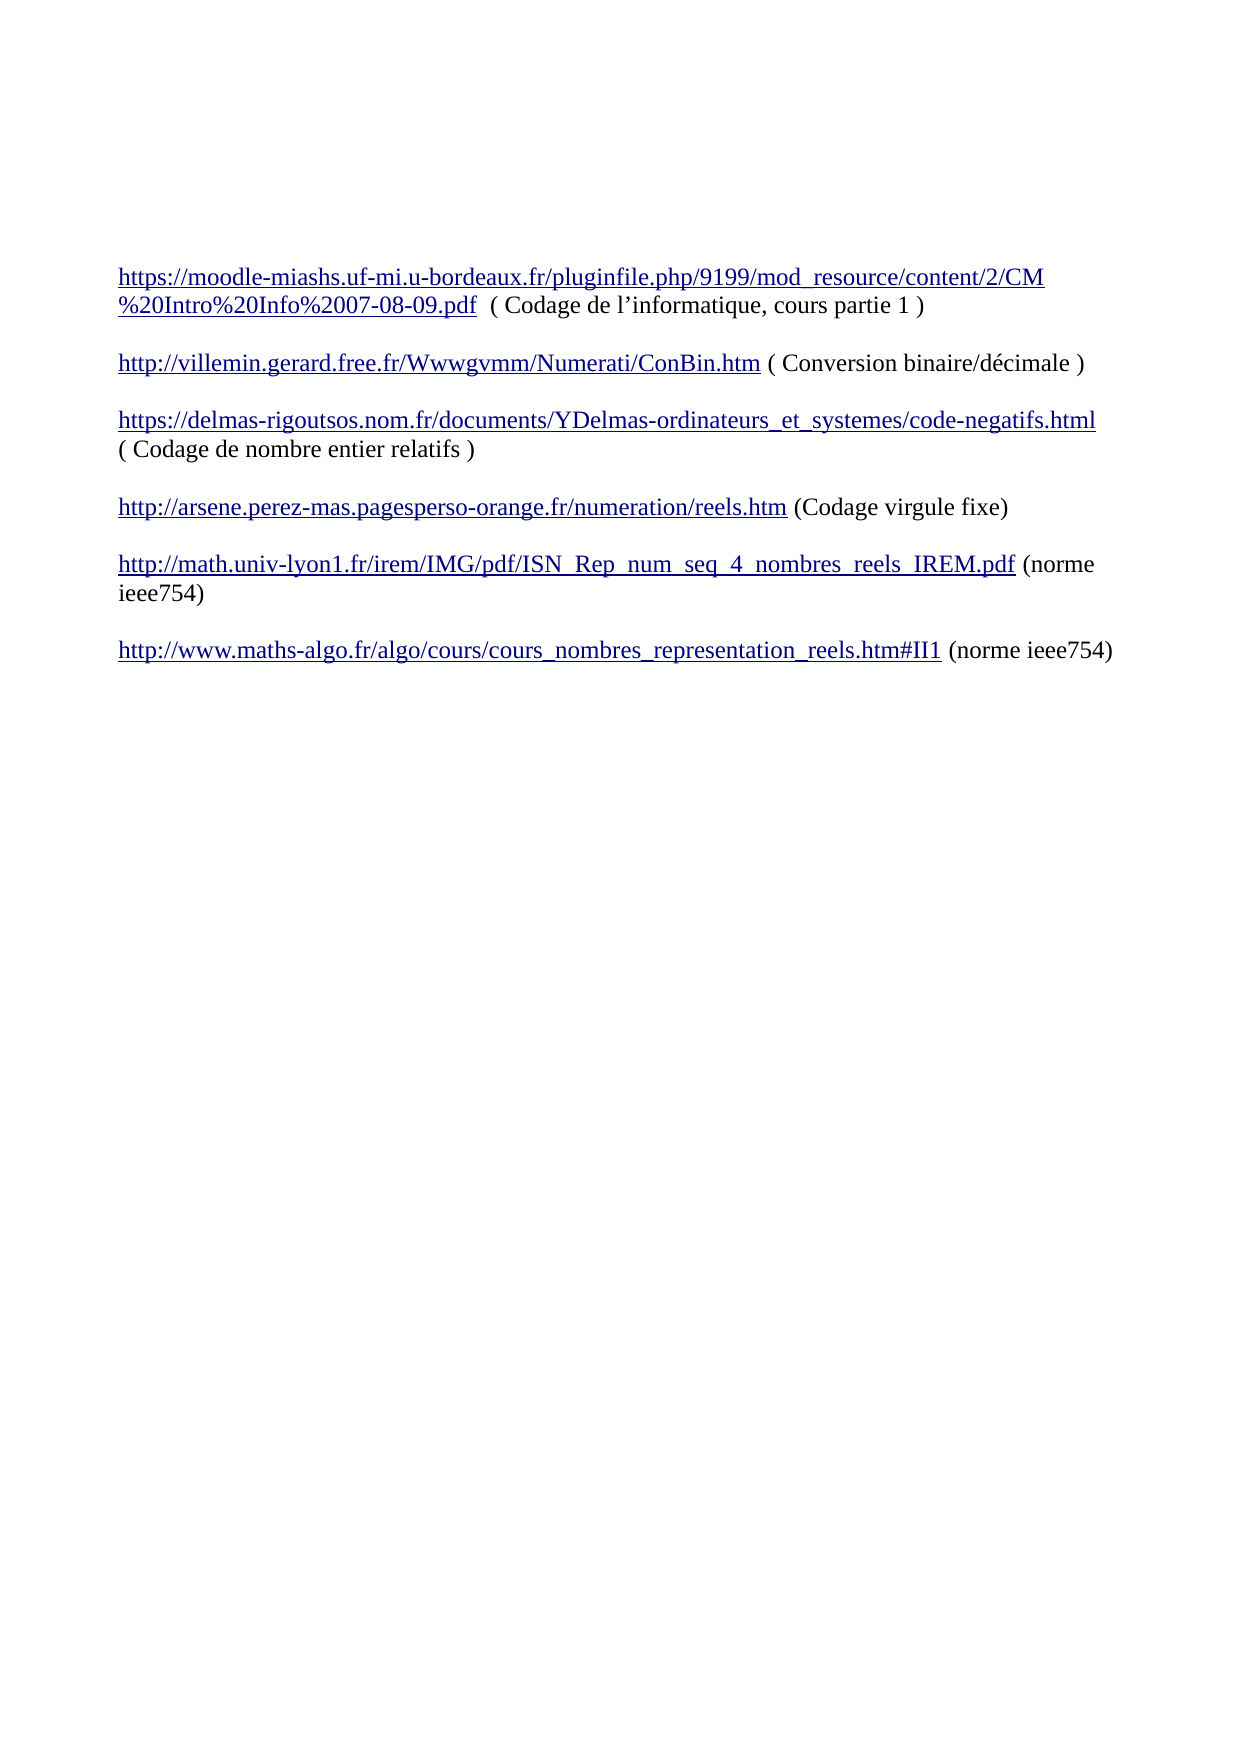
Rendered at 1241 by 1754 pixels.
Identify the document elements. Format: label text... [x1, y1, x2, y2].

text http://villemin.gerard.free.fr/Wwwgvmm/Numerati/ConBin.htm ( Conversion binaire/décimale ) [118, 348, 1122, 377]
text http://arsene.perez-mas.pagesperso-orange.fr/numeration/reels.htm (Codage virgule fixe) [118, 492, 1122, 521]
text https://moodle-miashs.uf-mi.u-bordeaux.fr/pluginfile.php/9199/mod_resource/content/2/CM%20Intro%20Info%2007-08-09.pdf ( Codage de l’informatique, cours partie 1 ) [118, 262, 1122, 319]
text https://delmas-rigoutsos.nom.fr/documents/YDelmas-ordinateurs_et_systemes/code-negatifs.html ( Codage de nombre entier relatifs ) [118, 406, 1122, 463]
text http://math.univ-lyon1.fr/irem/IMG/pdf/ISN_Rep_num_seq_4_nombres_reels_IREM.pdf (norme ieee754) [118, 549, 1122, 607]
text http://www.maths-algo.fr/algo/cours/cours_nombres_representation_reels.htm#II1 (norme ieee754) [118, 636, 1122, 664]
